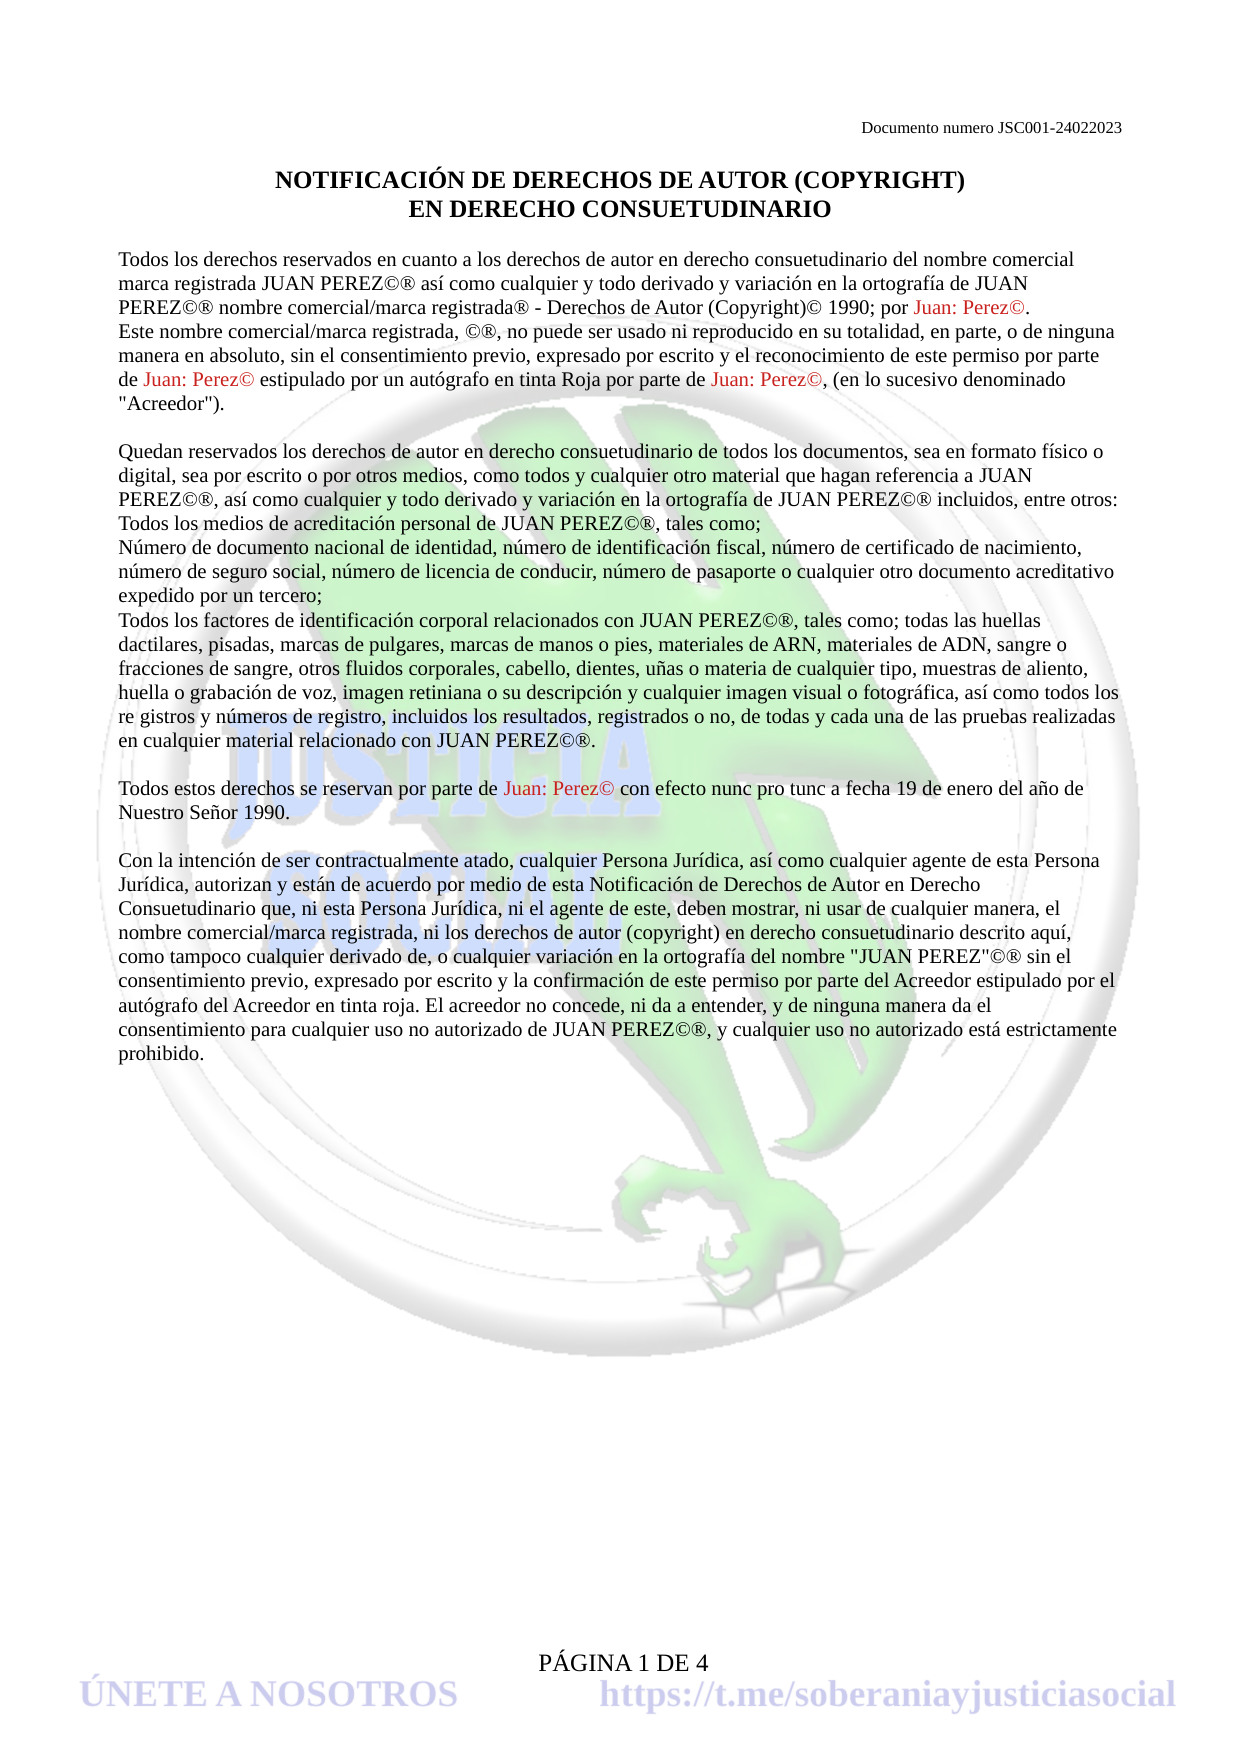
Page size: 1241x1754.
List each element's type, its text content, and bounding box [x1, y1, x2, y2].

text NOTIFICACIÓN DE DERECHOS DE AUTOR (COPYRIGHT) [118, 165, 1122, 194]
text Todos los derechos reservados en cuanto a los derechos de autor en derecho consuetudinario del nombre comercial marca registrada JUAN PEREZ©® así como cualquier y todo derivado y variación en la ortografía de JUAN PEREZ©® nombre comercial/marca registrada® - Derechos de Autor (Copyright)© 1990; por Juan: Perez©. [118, 247, 1122, 319]
text Todos estos derechos se reservan por parte de Juan: Perez© con efecto nunc pro tunc a fecha 19 de enero del año de Nuestro Señor 1990. [118, 776, 1122, 824]
text Este nombre comercial/marca registrada, ©®, no puede ser usado ni reproducido en su totalidad, en parte, o de ninguna manera en absoluto, sin el consentimiento previo, expresado por escrito y el reconocimiento de este permiso por parte de Juan: Perez© estipulado por un autógrafo en tinta Roja por parte de Juan: Perez©, (en lo sucesivo denominado "Acreedor"). [118, 319, 1122, 415]
text Quedan reservados los derechos de autor en derecho consuetudinario de todos los documentos, sea en formato físico o digital, sea por escrito o por otros medios, como todos y cualquier otro material que hagan referencia a JUAN PEREZ©®, así como cualquier y todo derivado y variación en la ortografía de JUAN PEREZ©® incluidos, entre otros: [118, 439, 1122, 511]
text Todos los medios de acreditación personal de JUAN PEREZ©®, tales como; [118, 511, 1122, 535]
text Todos los factores de identificación corporal relacionados con JUAN PEREZ©®, tales como; todas las huellas dactilares, pisadas, marcas de pulgares, marcas de manos o pies, materiales de ARN, materiales de ADN, sangre o fracciones de sangre, otros fluidos corporales, cabello, dientes, uñas o materia de cualquier tipo, muestras de aliento, huella o grabación de voz, imagen retiniana o su descripción y cualquier imagen visual o fotográfica, así como todos los re gistros y números de registro, incluidos los resultados, registrados o no, de todas y cada una de las pruebas realizadas en cualquier material relacionado con JUAN PEREZ©®. [118, 607, 1122, 752]
text Número de documento nacional de identidad, número de identificación fiscal, número de certificado de nacimiento, número de seguro social, número de licencia de conducir, número de pasaporte o cualquier otro documento acreditativo expedido por un tercero; [118, 535, 1122, 607]
text Con la intención de ser contractualmente atado, cualquier Persona Jurídica, así como cualquier agente de esta Persona Jurídica, autorizan y están de acuerdo por medio de esta Notificación de Derechos de Autor en Derecho Consuetudinario que, ni esta Persona Jurídica, ni el agente de este, deben mostrar, ni usar de cualquier manera, el nombre comercial/marca registrada, ni los derechos de autor (copyright) en derecho consuetudinario descrito aquí, como tampoco cualquier derivado de, o cualquier variación en la ortografía del nombre "JUAN PEREZ"©® sin el consentimiento previo, expresado por escrito y la confirmación de este permiso por parte del Acreedor estipulado por el autógrafo del Acreedor en tinta roja. El acreedor no concede, ni da a entender, y de ninguna manera da el consentimiento para cualquier uso no autorizado de JUAN PEREZ©®, y cualquier uso no autorizado está estrictamente prohibido. [118, 848, 1122, 1065]
text EN DERECHO CONSUETUDINARIO [118, 194, 1122, 222]
